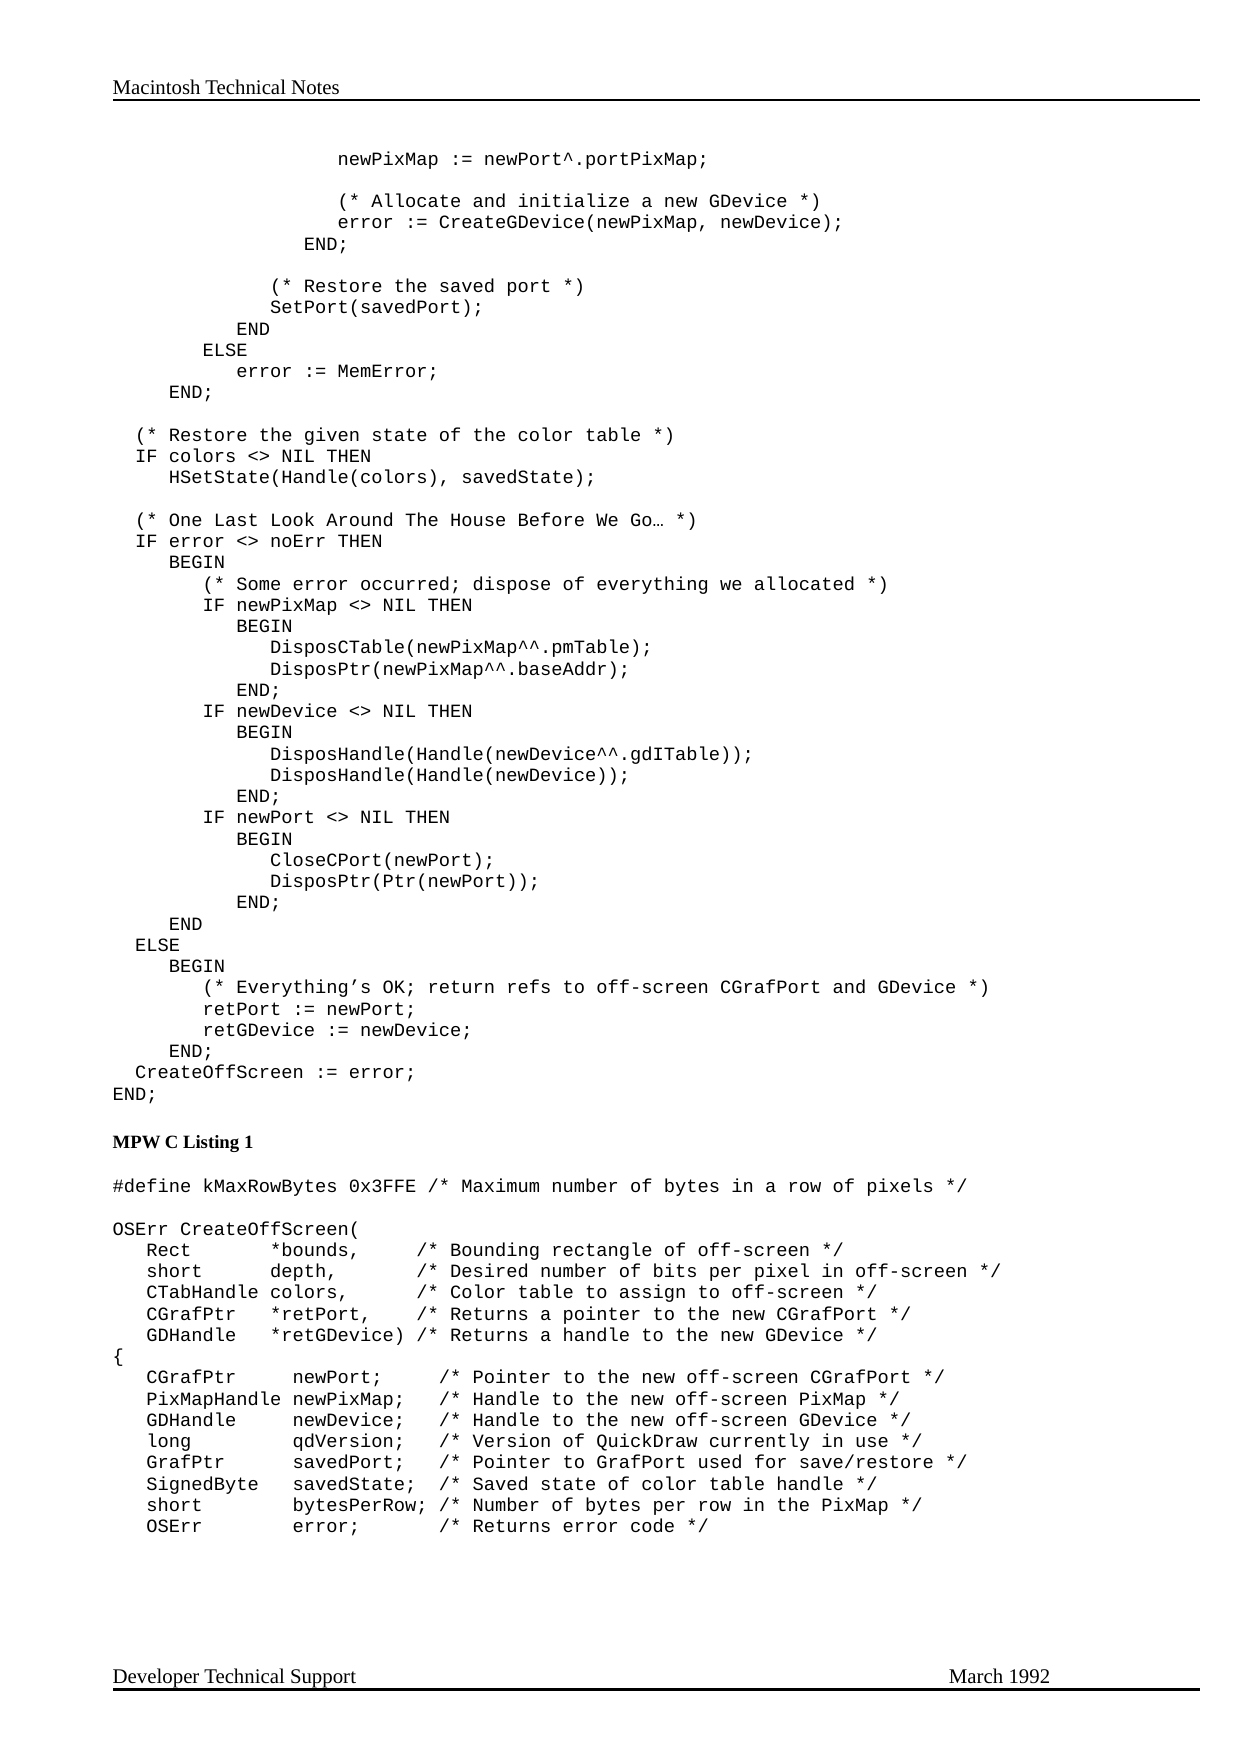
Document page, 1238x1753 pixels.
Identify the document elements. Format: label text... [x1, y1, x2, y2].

text BEGIN [112, 617, 1200, 638]
text #define kMaxRowBytes 0x3FFE /* Maximum number of bytes in a row of pixels */ [112, 1177, 1200, 1198]
text GDHandle newDevice; /* Handle to the new off-screen GDevice */ [112, 1411, 1200, 1432]
text BEGIN [112, 829, 1200, 851]
text DisposPtr(newPixMap^^.baseAddr); [112, 659, 1200, 681]
text IF newDevice <> NIL THEN [112, 702, 1200, 723]
text Rect *bounds, /* Bounding rectangle of off-screen */ [112, 1241, 1200, 1262]
text short bytesPerRow; /* Number of bytes per row in the PixMap */ [112, 1496, 1200, 1517]
text END; [112, 787, 1200, 808]
text OSErr CreateOffScreen( [112, 1219, 1200, 1241]
text DisposPtr(Ptr(newPort)); [112, 872, 1200, 893]
text BEGIN [112, 553, 1200, 574]
text (* Some error occurred; dispose of everything we allocated *) [112, 574, 1200, 596]
text BEGIN [112, 957, 1200, 978]
text OSErr error; /* Returns error code */ [112, 1517, 1200, 1538]
text CTabHandle colors, /* Color table to assign to off-screen */ [112, 1283, 1200, 1304]
text long qdVersion; /* Version of QuickDraw currently in use */ [112, 1432, 1200, 1453]
text newPixMap := newPort^.portPixMap; [112, 149, 1200, 171]
text GrafPtr savedPort; /* Pointer to GrafPort used for save/restore */ [112, 1453, 1200, 1474]
text END [112, 319, 1200, 341]
text IF colors <> NIL THEN [112, 447, 1200, 468]
text (* Restore the given state of the color table *) [112, 426, 1200, 447]
text END; [112, 893, 1200, 914]
text (* One Last Look Around The House Before We Go… *) [112, 511, 1200, 532]
text IF newPixMap <> NIL THEN [112, 596, 1200, 617]
text CreateOffScreen := error; [112, 1063, 1200, 1084]
text END; [112, 234, 1200, 256]
text retPort := newPort; [112, 999, 1200, 1021]
text END; [112, 1084, 1200, 1106]
text { [112, 1347, 1200, 1368]
text (* Allocate and initialize a new GDevice *) [112, 192, 1200, 213]
text retGDevice := newDevice; [112, 1021, 1200, 1042]
text ELSE [112, 341, 1200, 362]
text END; [112, 383, 1200, 404]
text CGrafPtr *retPort, /* Returns a pointer to the new CGrafPort */ [112, 1304, 1200, 1326]
text END; [112, 1042, 1200, 1063]
text (* Restore the saved port *) [112, 277, 1200, 298]
text END; [112, 681, 1200, 702]
text (* Everything’s OK; return refs to off-screen CGrafPort and GDevice *) [112, 978, 1200, 999]
text PixMapHandle newPixMap; /* Handle to the new off-screen PixMap */ [112, 1389, 1200, 1411]
text DisposHandle(Handle(newDevice)); [112, 766, 1200, 787]
text DisposHandle(Handle(newDevice^^.gdITable)); [112, 744, 1200, 766]
text DisposCTable(newPixMap^^.pmTable); [112, 638, 1200, 659]
text MPW C Listing 1 [112, 1131, 1200, 1152]
text ELSE [112, 936, 1200, 957]
text SetPort(savedPort); [112, 298, 1200, 319]
text BEGIN [112, 723, 1200, 744]
text error := MemError; [112, 362, 1200, 383]
text IF error <> noErr THEN [112, 532, 1200, 553]
text IF newPort <> NIL THEN [112, 808, 1200, 829]
text error := CreateGDevice(newPixMap, newDevice); [112, 213, 1200, 234]
text GDHandle *retGDevice) /* Returns a handle to the new GDevice */ [112, 1326, 1200, 1347]
text SignedByte savedState; /* Saved state of color table handle */ [112, 1474, 1200, 1496]
text HSetState(Handle(colors), savedState); [112, 468, 1200, 489]
text short depth, /* Desired number of bits per pixel in off-screen */ [112, 1262, 1200, 1283]
text CloseCPort(newPort); [112, 851, 1200, 872]
text END [112, 914, 1200, 936]
text CGrafPtr newPort; /* Pointer to the new off-screen CGrafPort */ [112, 1368, 1200, 1389]
